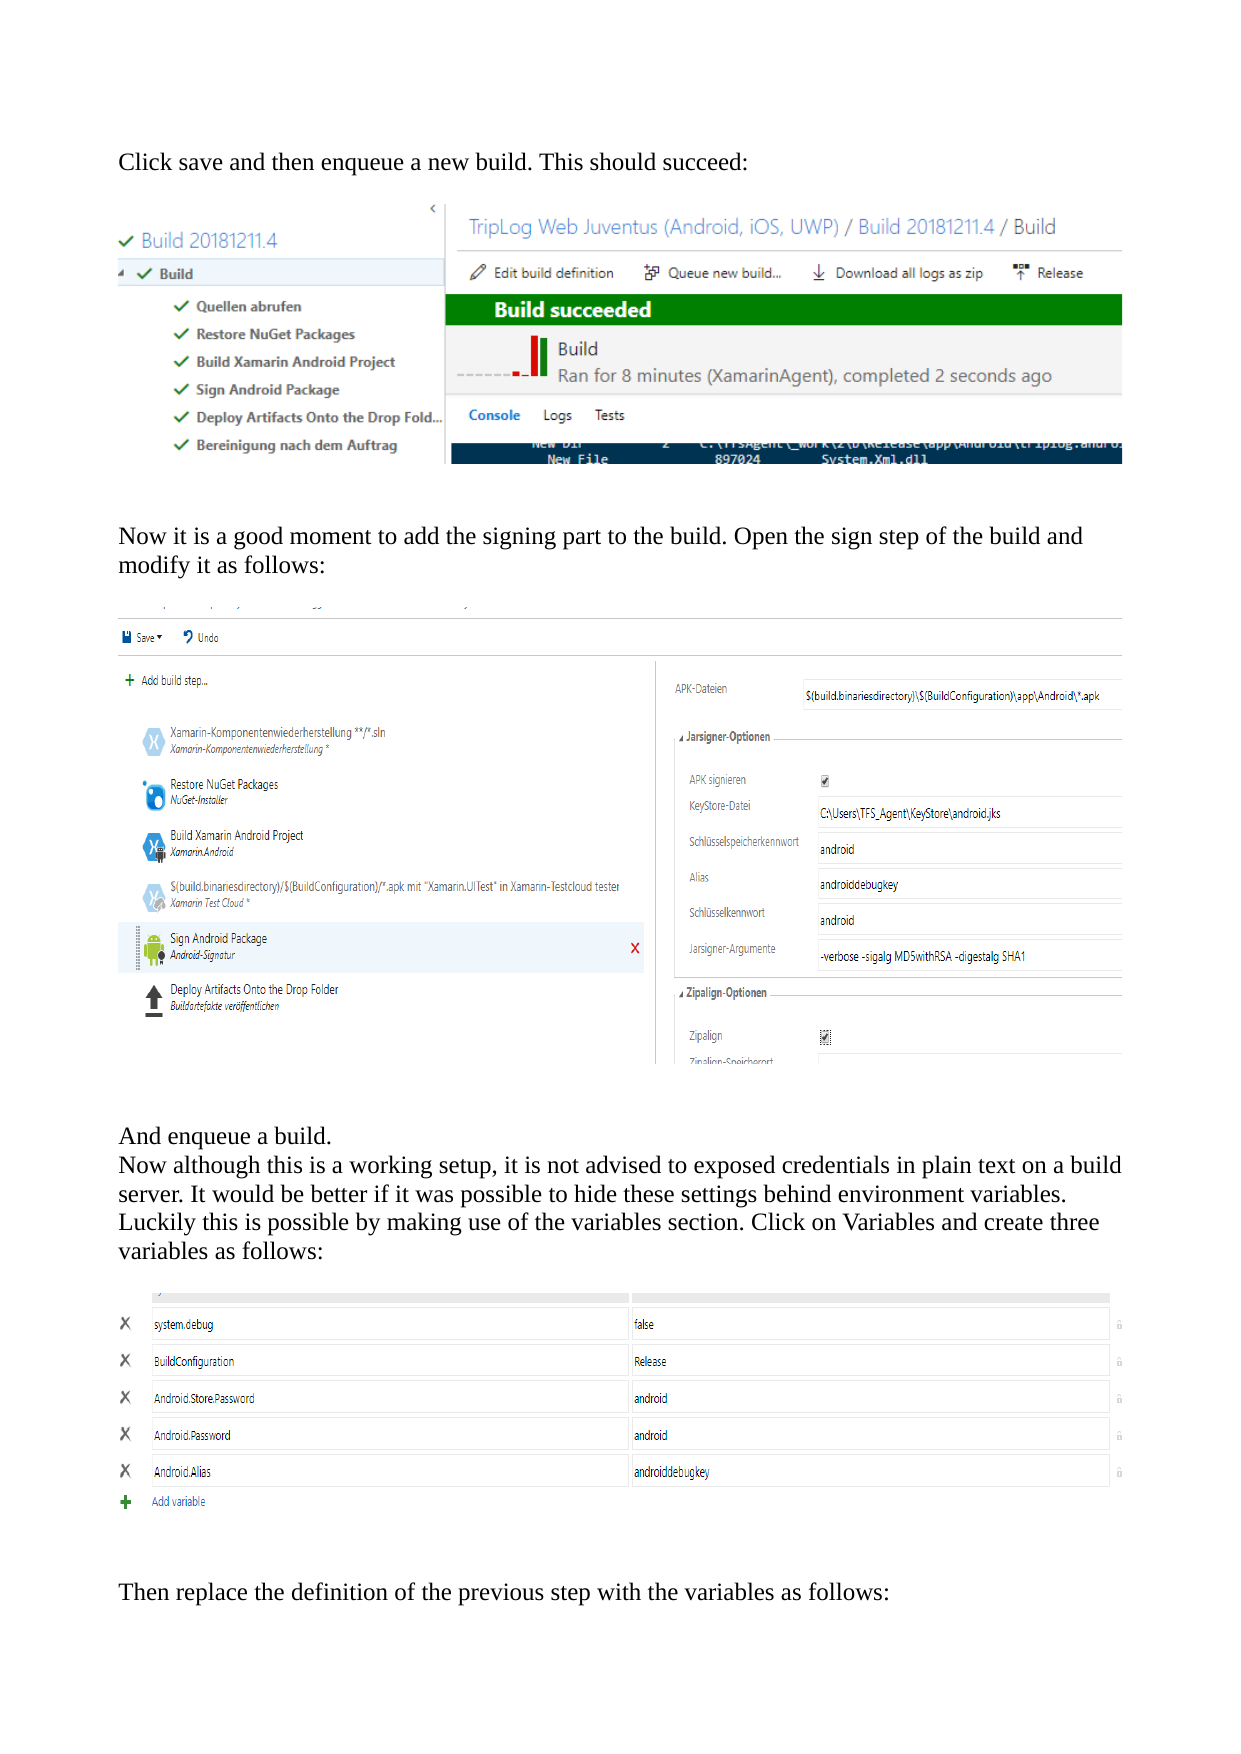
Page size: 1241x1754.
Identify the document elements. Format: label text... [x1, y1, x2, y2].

text Click save and then enqueue a new build. This should succeed: [118, 147, 1122, 176]
picture [118, 204, 1123, 464]
text Then replace the definition of the previous step with the variables as follows: [118, 1577, 1122, 1606]
text Now it is a good moment to add the signing part to the build. Open the sign step of the build and modify it as follows: [118, 521, 1122, 579]
text And enqueue a build. [118, 1121, 1122, 1150]
picture [118, 607, 1123, 1064]
picture [118, 1293, 1123, 1520]
text Now although this is a working setup, it is not advised to exposed credentials in plain text on a build server. It would be better if it was possible to hide these settings behind environment variables. Luckily this is possible by making use of the variables section. Click on Variables and create three variables as follows: [118, 1150, 1122, 1265]
